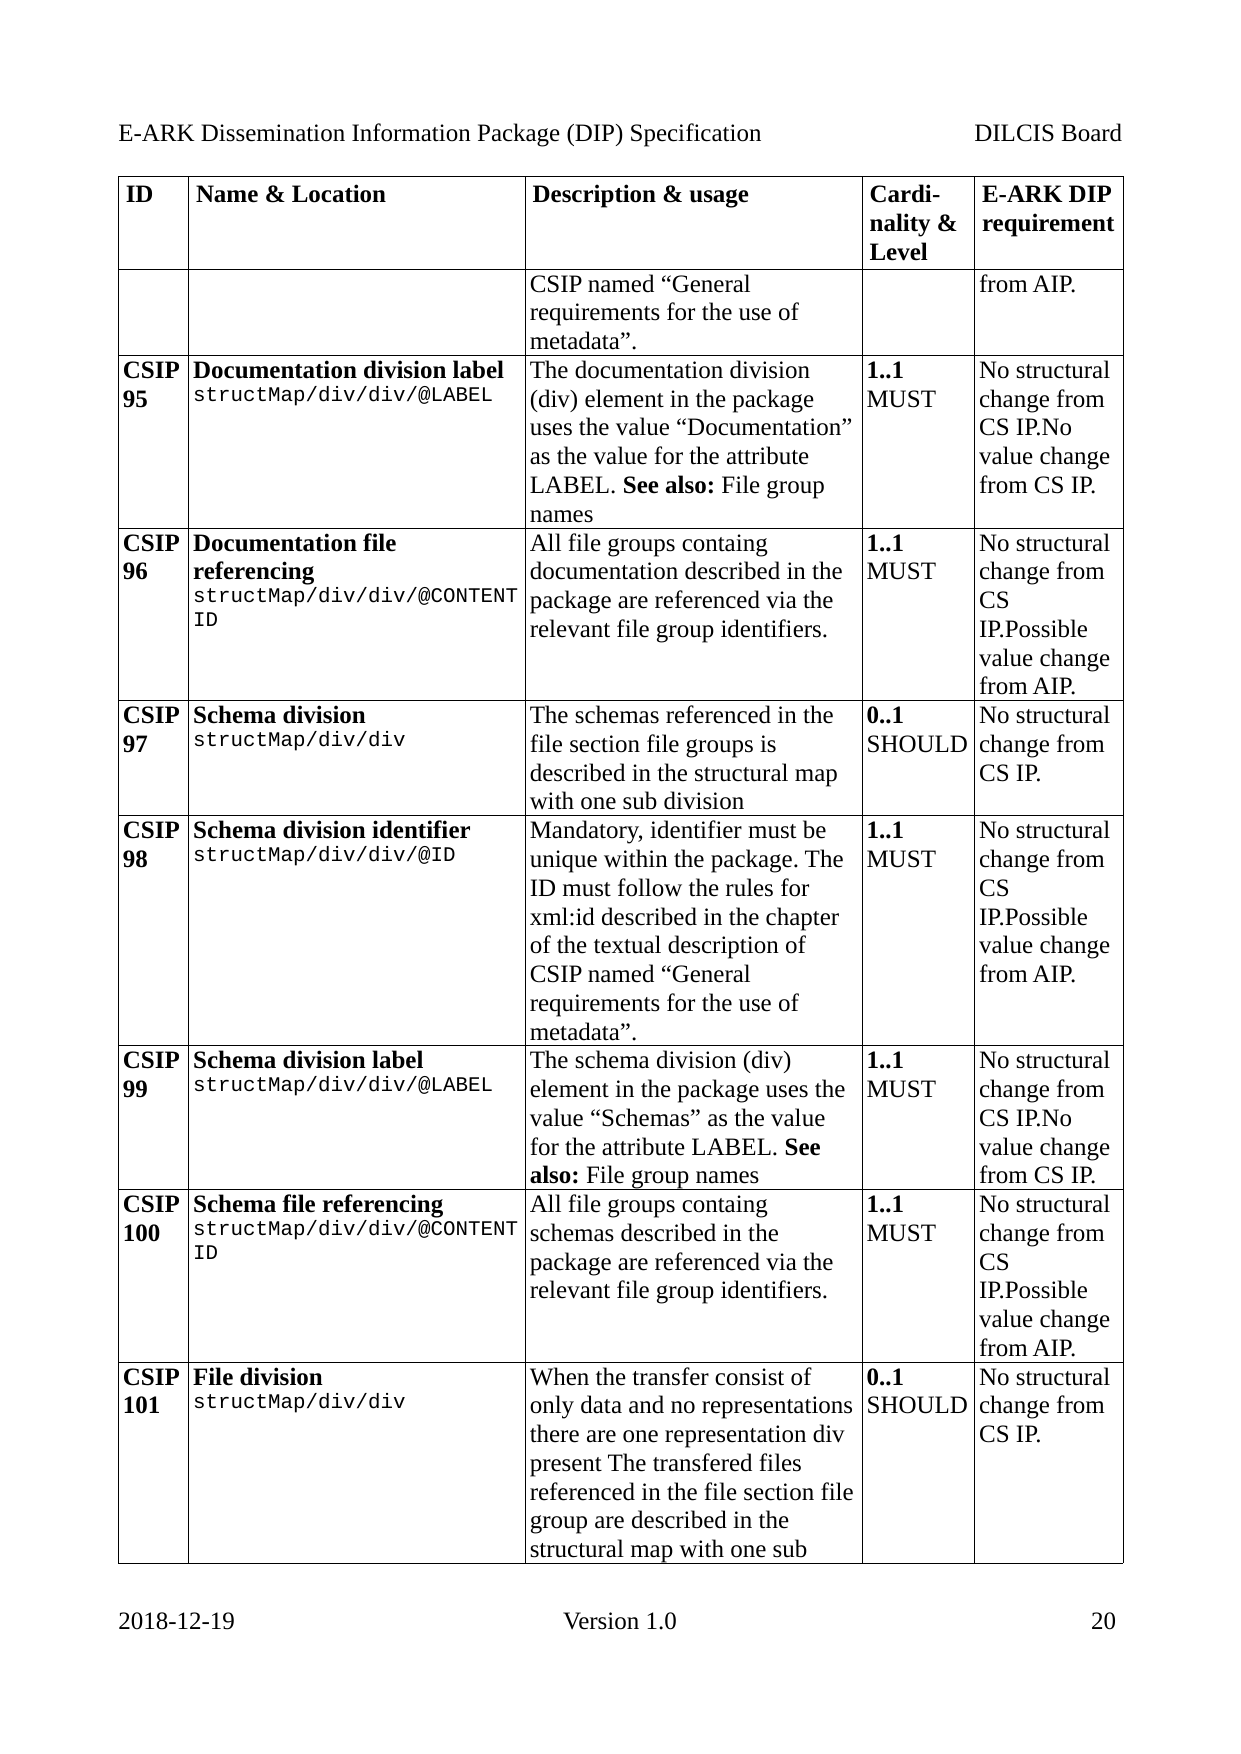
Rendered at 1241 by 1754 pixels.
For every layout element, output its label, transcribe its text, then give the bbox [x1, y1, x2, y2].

table_cell When the transfer consist of only data and no representations there are one representation div present The transfered files referenced in the file section file group are described in the structural map with one sub [526, 1363, 862, 1563]
table_cell [863, 270, 974, 355]
table_cell 1..1 MUST [863, 816, 974, 1045]
table_cell Schema division identifier structMap/div/div/@ID [189, 816, 525, 1045]
table_cell CSIP96 [119, 529, 188, 700]
table_cell Documentation file referencing structMap/div/div/@CONTENTID [189, 529, 525, 700]
table_cell 1..1 MUST [863, 356, 974, 527]
table_cell Documentation division label structMap/div/div/@LABEL [189, 356, 525, 527]
table_header ID [119, 177, 188, 268]
table_cell CSIP95 [119, 356, 188, 527]
table_cell CSIP100 [119, 1190, 188, 1362]
table_cell 1..1 MUST [863, 1046, 974, 1189]
table_cell No structural change from CS IP.Possible value change from AIP. [975, 529, 1123, 700]
table_cell CSIP101 [119, 1363, 188, 1563]
table_cell No structural change from CS IP.No value change from CS IP. [975, 1046, 1123, 1189]
table_cell The documentation division (div) element in the package uses the value “Documentation” as the value for the attribute LABEL. See also: File group names [526, 356, 862, 527]
table_cell [189, 270, 525, 355]
table_cell CSIP97 [119, 701, 188, 815]
table_cell No structural change from CS IP.Possible value change from AIP. [975, 816, 1123, 1045]
table_cell CSIP98 [119, 816, 188, 1045]
table_cell All file groups containg schemas described in the package are referenced via the relevant file group identifiers. [526, 1190, 862, 1362]
table_cell The schema division (div) element in the package uses the value “Schemas” as the value for the attribute LABEL. See also: File group names [526, 1046, 862, 1189]
table_cell from AIP. [975, 270, 1123, 355]
table_cell Schema file referencing structMap/div/div/@CONTENTID [189, 1190, 525, 1362]
table_header Cardi­nality & Level [863, 177, 974, 268]
table_cell No structural change from CS IP.Possible value change from AIP. [975, 1190, 1123, 1362]
table_cell Mandatory, identifier must be unique within the package. The ID must follow the rules for xml:id described in the chapter of the textual description of CSIP named “General requirements for the use of metadata”. [526, 816, 862, 1045]
table_header Description & usage [526, 177, 862, 268]
table_cell 0..1 SHOULD [863, 701, 974, 815]
table_cell All file groups containg documentation described in the package are referenced via the relevant file group identifiers. [526, 529, 862, 700]
table_cell No structural change from CS IP.No value change from CS IP. [975, 356, 1123, 527]
table_cell No structural change from CS IP. [975, 1363, 1123, 1563]
table_cell Schema division structMap/div/div [189, 701, 525, 815]
table_header Name & Location [189, 177, 525, 268]
table_cell File division structMap/div/div [189, 1363, 525, 1563]
table_cell CSIP99 [119, 1046, 188, 1189]
table_cell 1..1 MUST [863, 529, 974, 700]
table_header E-ARK DIP require­ment [975, 177, 1123, 268]
table_cell No structural change from CS IP. [975, 701, 1123, 815]
table_cell CSIP named “General requirements for the use of metadata”. [526, 270, 862, 355]
table_cell [119, 270, 188, 355]
table_cell 0..1 SHOULD [863, 1363, 974, 1563]
table_cell Schema division label structMap/div/div/@LABEL [189, 1046, 525, 1189]
table_cell 1..1 MUST [863, 1190, 974, 1362]
table_cell The schemas referenced in the file section file groups is described in the structural map with one sub division [526, 701, 862, 815]
